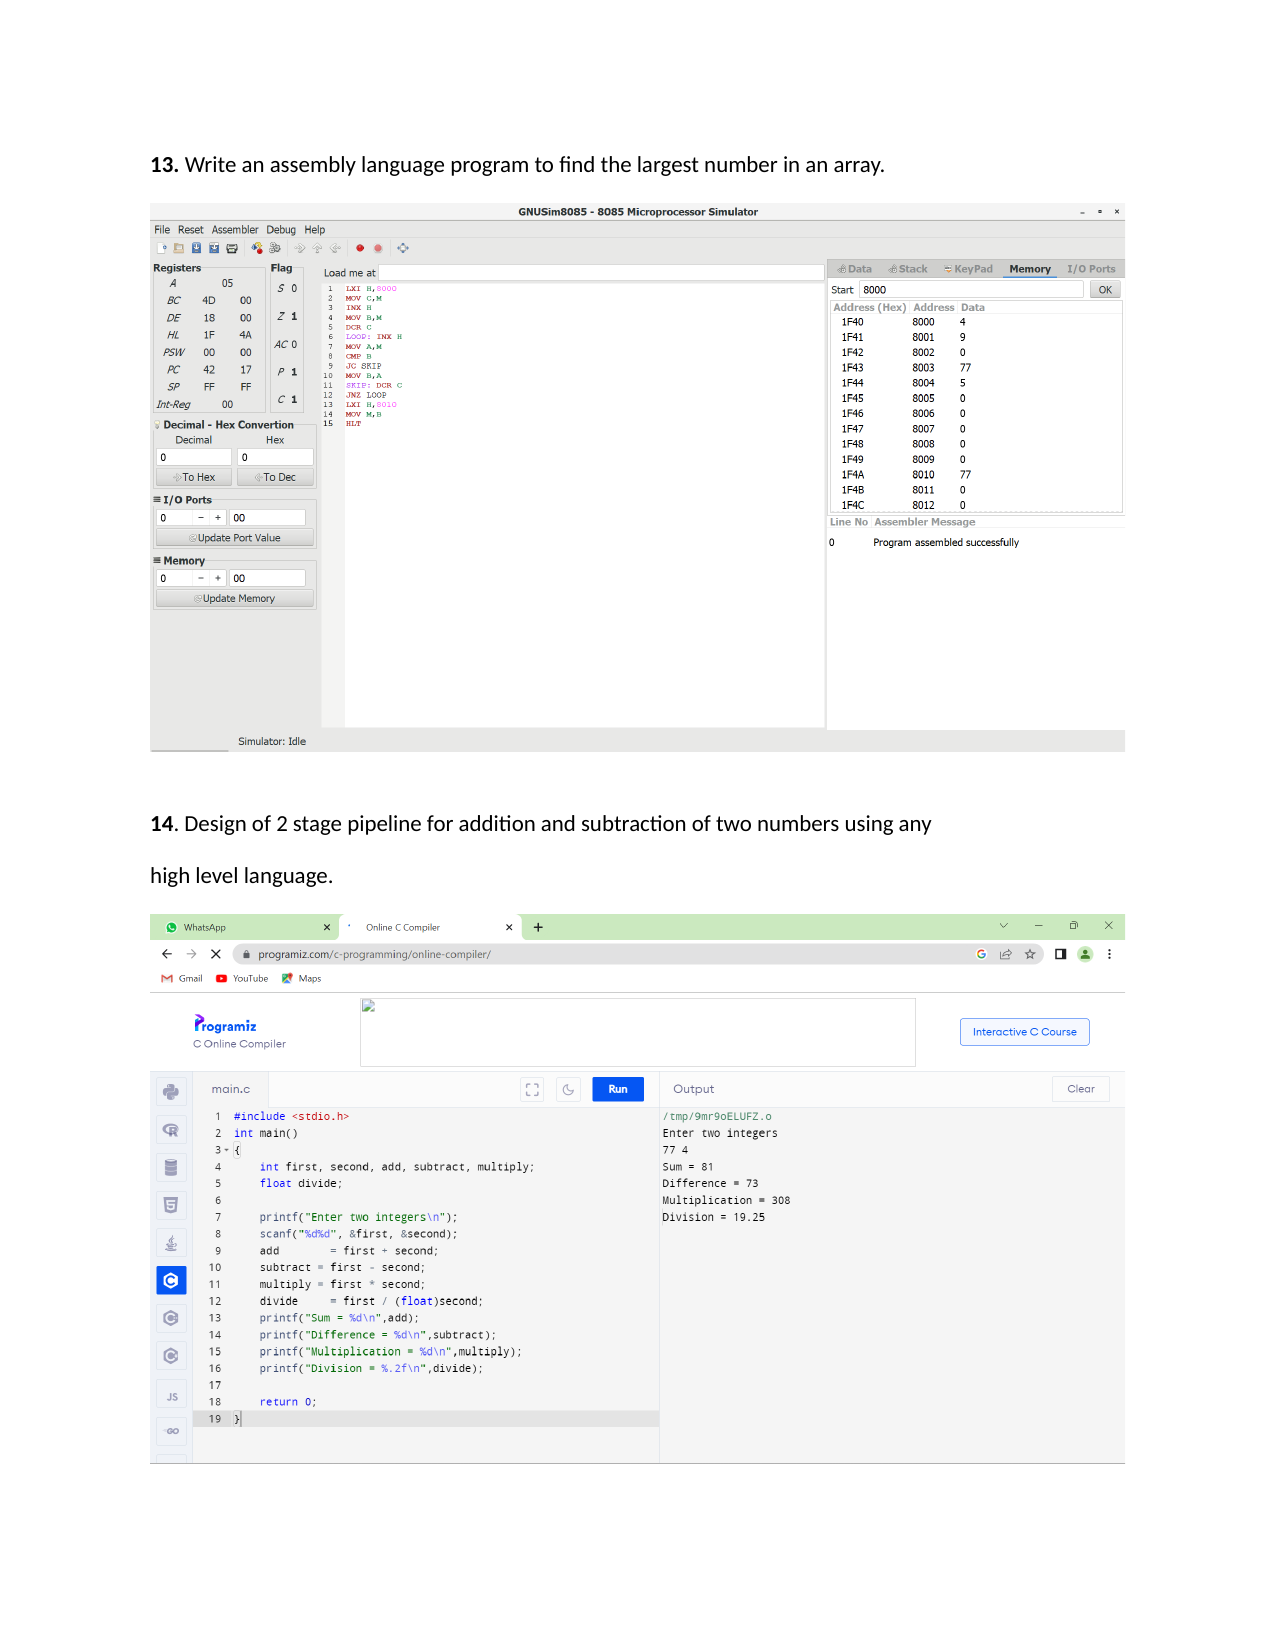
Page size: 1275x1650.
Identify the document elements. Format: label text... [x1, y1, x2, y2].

text high level language. [150, 862, 1125, 890]
picture [150, 203, 1125, 752]
text 14. Design of 2 stage pipeline for addition and subtraction of two numbers using any [150, 809, 1125, 837]
text 13. Write an assembly language program to find the largest number in an array. [150, 150, 1125, 178]
picture [150, 914, 1125, 1464]
